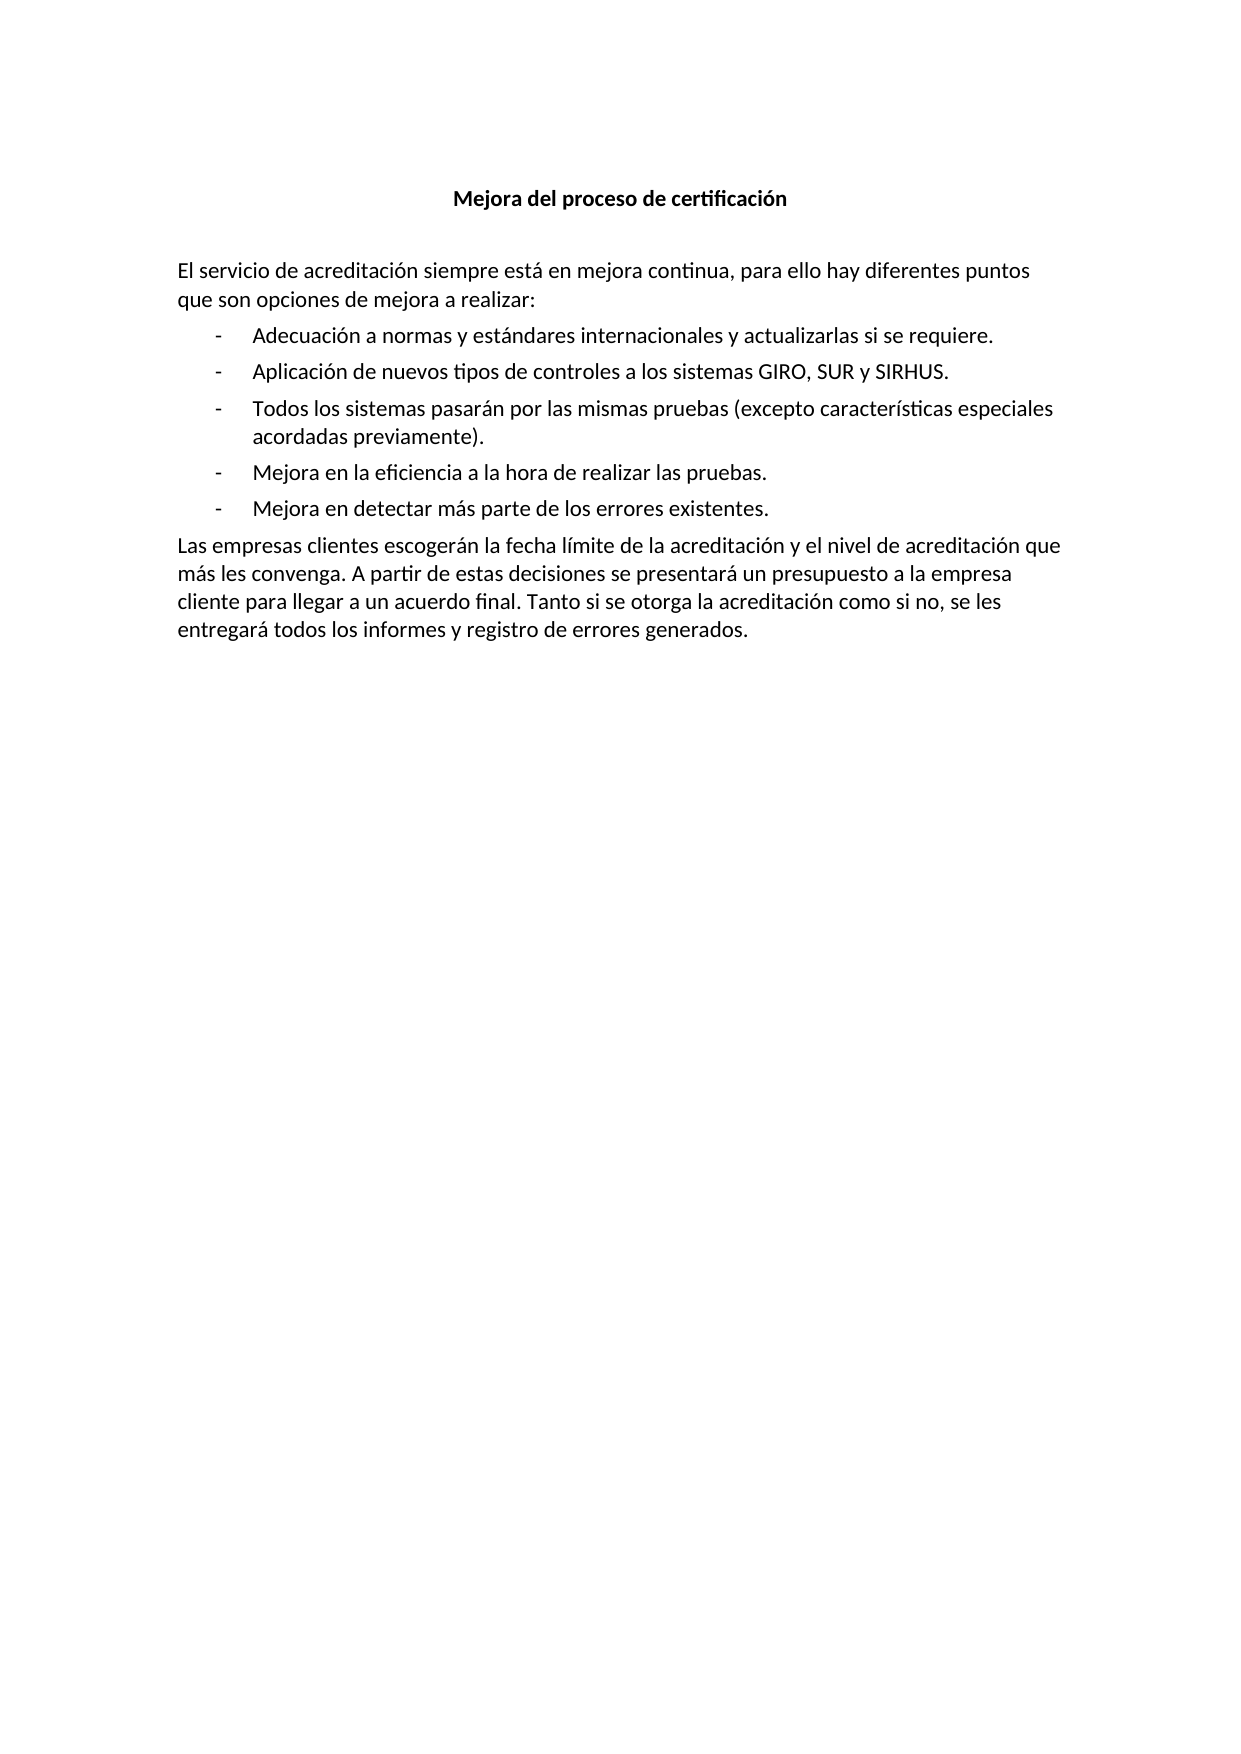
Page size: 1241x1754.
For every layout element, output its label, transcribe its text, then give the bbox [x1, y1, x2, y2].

text Mejora del proceso de certificación [177, 184, 1063, 212]
list Adecuación a normas y estándares internacionales y actualizarlas si se requiere. [215, 321, 1063, 349]
list Mejora en la eficiencia a la hora de realizar las pruebas. [215, 458, 1063, 486]
text El servicio de acreditación siempre está en mejora continua, para ello hay diferentes puntos que son opciones de mejora a realizar: [177, 257, 1063, 313]
list Aplicación de nuevos tipos de controles a los sistemas GIRO, SUR y SIRHUS. [215, 357, 1063, 385]
text Las empresas clientes escogerán la fecha límite de la acreditación y el nivel de acreditación que más les convenga. A partir de estas decisiones se presentará un presupuesto a la empresa cliente para llegar a un acuerdo final. Tanto si se otorga la acreditación como si no, se les entregará todos los informes y registro de errores generados. [177, 531, 1063, 643]
list Todos los sistemas pasarán por las mismas pruebas (excepto características especiales acordadas previamente). [215, 394, 1063, 450]
list Mejora en detectar más parte de los errores existentes. [215, 494, 1063, 522]
